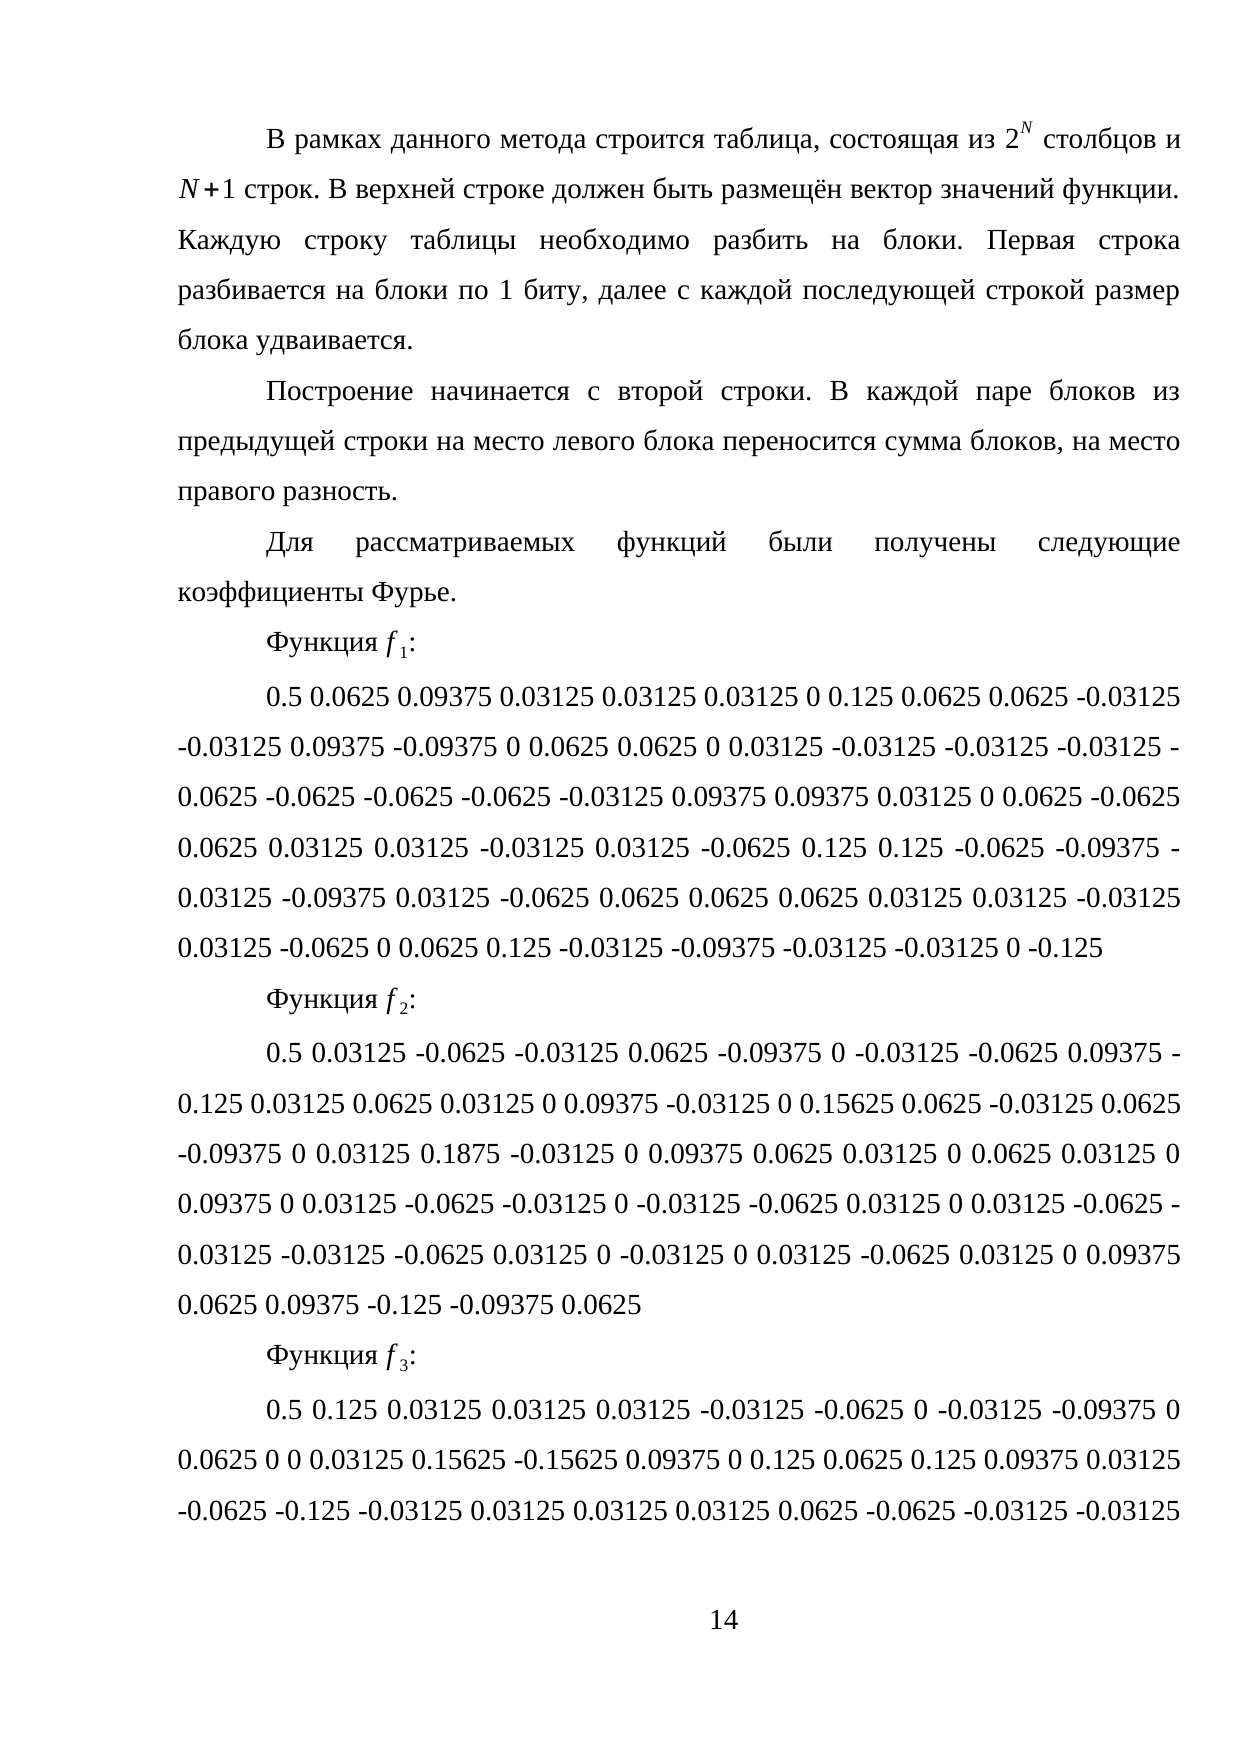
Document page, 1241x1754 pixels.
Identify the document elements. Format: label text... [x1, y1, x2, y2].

text 0.5 0.03125 -0.0625 -0.03125 0.0625 -0.09375 0 -0.03125 -0.0625 0.09375 -0.125 0.03125 0.0625 0.03125 0 0.09375 -0.03125 0 0.15625 0.0625 -0.03125 0.0625 -0.09375 0 0.03125 0.1875 -0.03125 0 0.09375 0.0625 0.03125 0 0.0625 0.03125 0 0.09375 0 0.03125 -0.0625 -0.03125 0 -0.03125 -0.0625 0.03125 0 0.03125 -0.0625 -0.03125 -0.03125 -0.0625 0.03125 0 -0.03125 0 0.03125 -0.0625 0.03125 0 0.09375 0.0625 0.09375 -0.125 -0.09375 0.0625 [177, 1036, 1181, 1321]
text Функция : [177, 1337, 1181, 1375]
text Для рассматриваемых функций были получены следующие коэффициенты Фурье. [177, 524, 1181, 607]
text Построение начинается с второй строки. В каждой паре блоков из предыдущей строки на место левого блока переносится сумма блоков, на место правого разность. [177, 373, 1181, 507]
text 0.5 0.125 0.03125 0.03125 0.03125 -0.03125 -0.0625 0 -0.03125 -0.09375 0 0.0625 0 0 0.03125 0.15625 -0.15625 0.09375 0 0.125 0.0625 0.125 0.09375 0.03125 -0.0625 -0.125 -0.03125 0.03125 0.03125 0.03125 0.0625 -0.0625 -0.03125 -0.03125 [177, 1392, 1181, 1526]
text В рамках данного метода строится таблица, состоящая из столбцов и строк. В верхней строке должен быть размещён вектор значений функции. Каждую строку таблицы необходимо разбить на блоки. Первая строка разбивается на блоки по 1 биту, далее с каждой последующей строкой размер блока удваивается. [177, 118, 1181, 356]
text 0.5 0.0625 0.09375 0.03125 0.03125 0.03125 0 0.125 0.0625 0.0625 -0.03125 -0.03125 0.09375 -0.09375 0 0.0625 0.0625 0 0.03125 -0.03125 -0.03125 -0.03125 -0.0625 -0.0625 -0.0625 -0.0625 -0.03125 0.09375 0.09375 0.03125 0 0.0625 -0.0625 0.0625 0.03125 0.03125 -0.03125 0.03125 -0.0625 0.125 0.125 -0.0625 -0.09375 -0.03125 -0.09375 0.03125 -0.0625 0.0625 0.0625 0.0625 0.03125 0.03125 -0.03125 0.03125 -0.0625 0 0.0625 0.125 -0.03125 -0.09375 -0.03125 -0.03125 0 -0.125 [177, 679, 1181, 964]
text Функция : [177, 981, 1181, 1019]
text Функция : [177, 624, 1181, 662]
